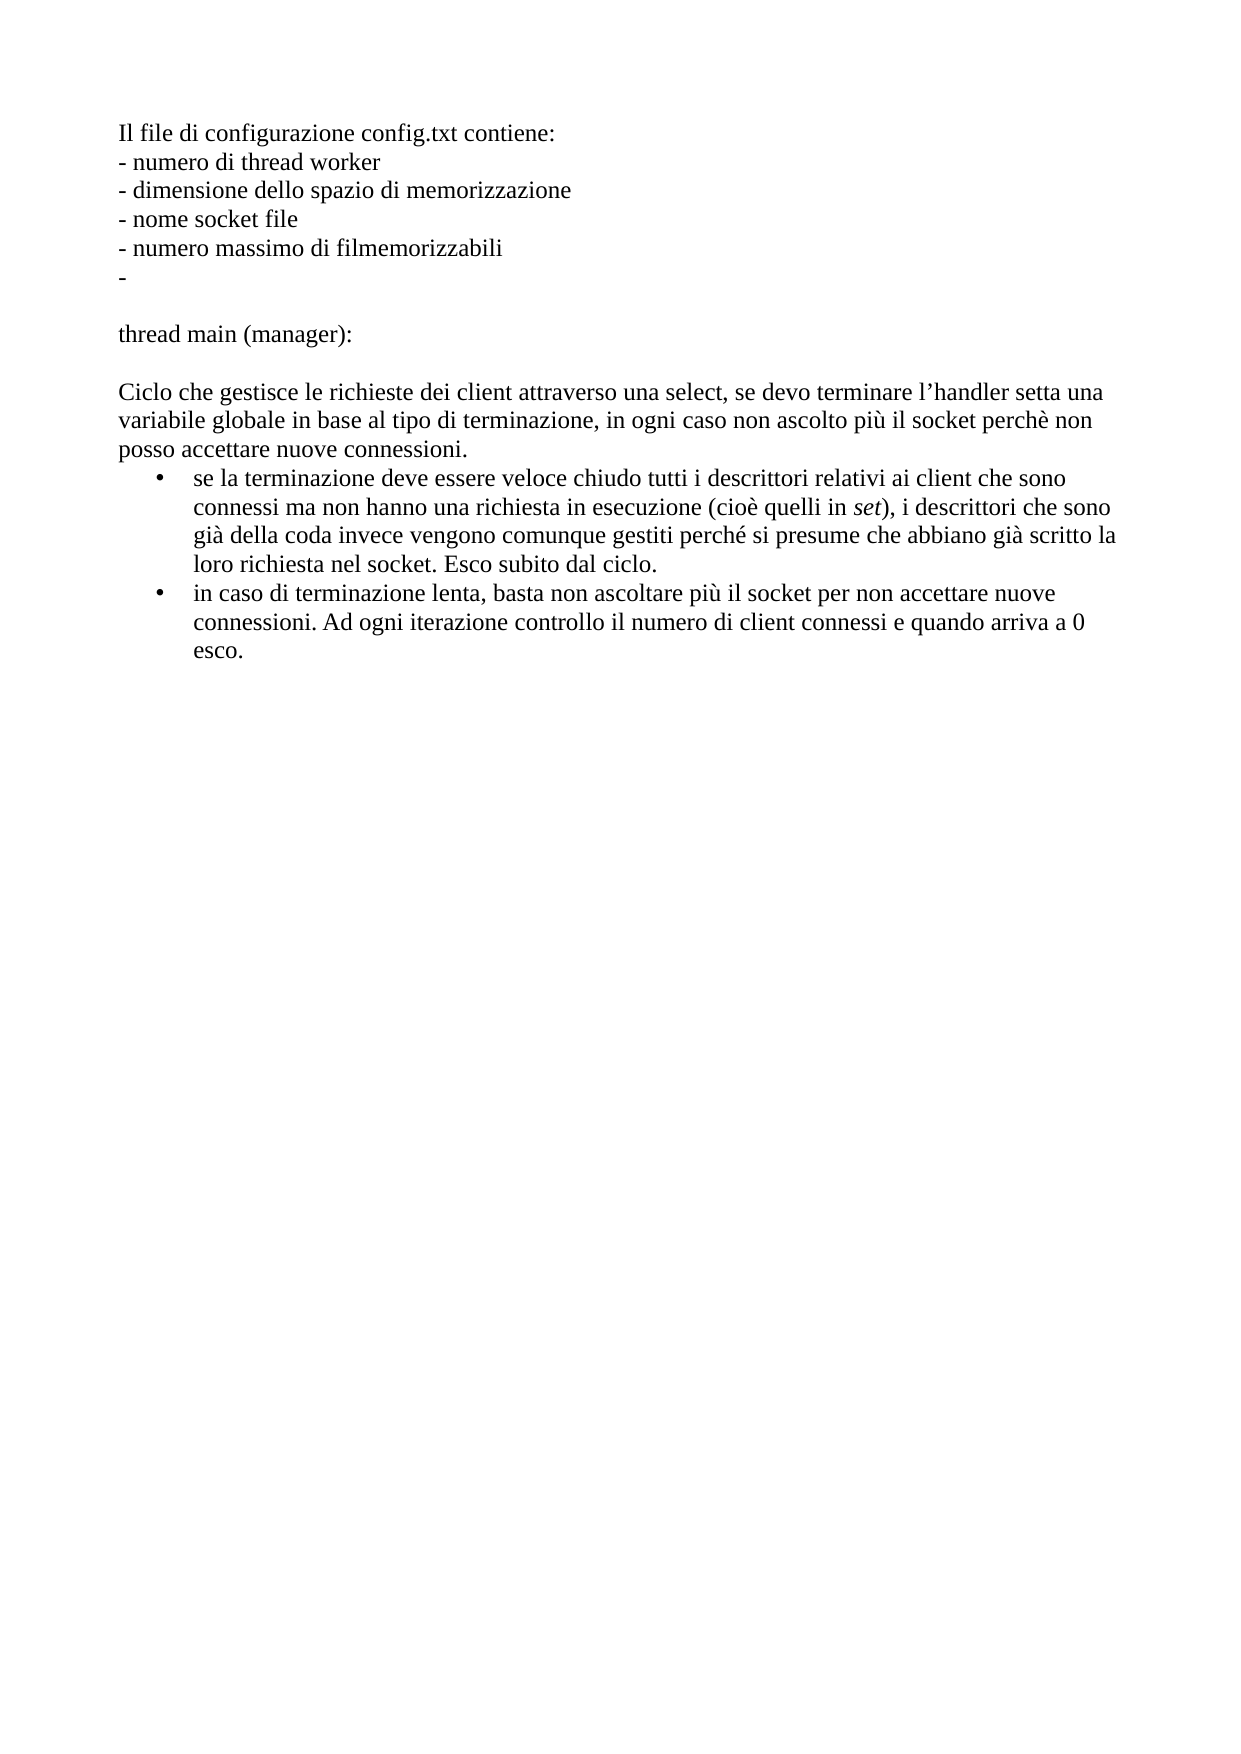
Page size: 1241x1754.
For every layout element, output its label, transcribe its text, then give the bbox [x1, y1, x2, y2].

text Ciclo che gestisce le richieste dei client attraverso una select, se devo terminare l’handler setta una variabile globale in base al tipo di terminazione, in ogni caso non ascolto più il socket perchè non posso accettare nuove connessioni. [118, 377, 1122, 463]
text - numero di thread worker [118, 147, 1122, 176]
text Il file di configurazione config.txt contiene: [118, 118, 1122, 147]
text thread main (manager): [118, 319, 1122, 348]
text - dimensione dello spazio di memorizzazione [118, 176, 1122, 204]
list se la terminazione deve essere veloce chiudo tutti i descrittori relativi ai client che sono connessi ma non hanno una richiesta in esecuzione (cioè quelli in set), i descrittori che sono già della coda invece vengono comunque gestiti perché si presume che abbiano già scritto la loro richiesta nel socket. Esco subito dal ciclo. [156, 463, 1122, 578]
text - numero massimo di filmemorizzabili [118, 233, 1122, 262]
text - [118, 262, 1122, 291]
list in caso di terminazione lenta, basta non ascoltare più il socket per non accettare nuove connessioni. Ad ogni iterazione controllo il numero di client connessi e quando arriva a 0 esco. [156, 578, 1122, 664]
text - nome socket file [118, 204, 1122, 233]
